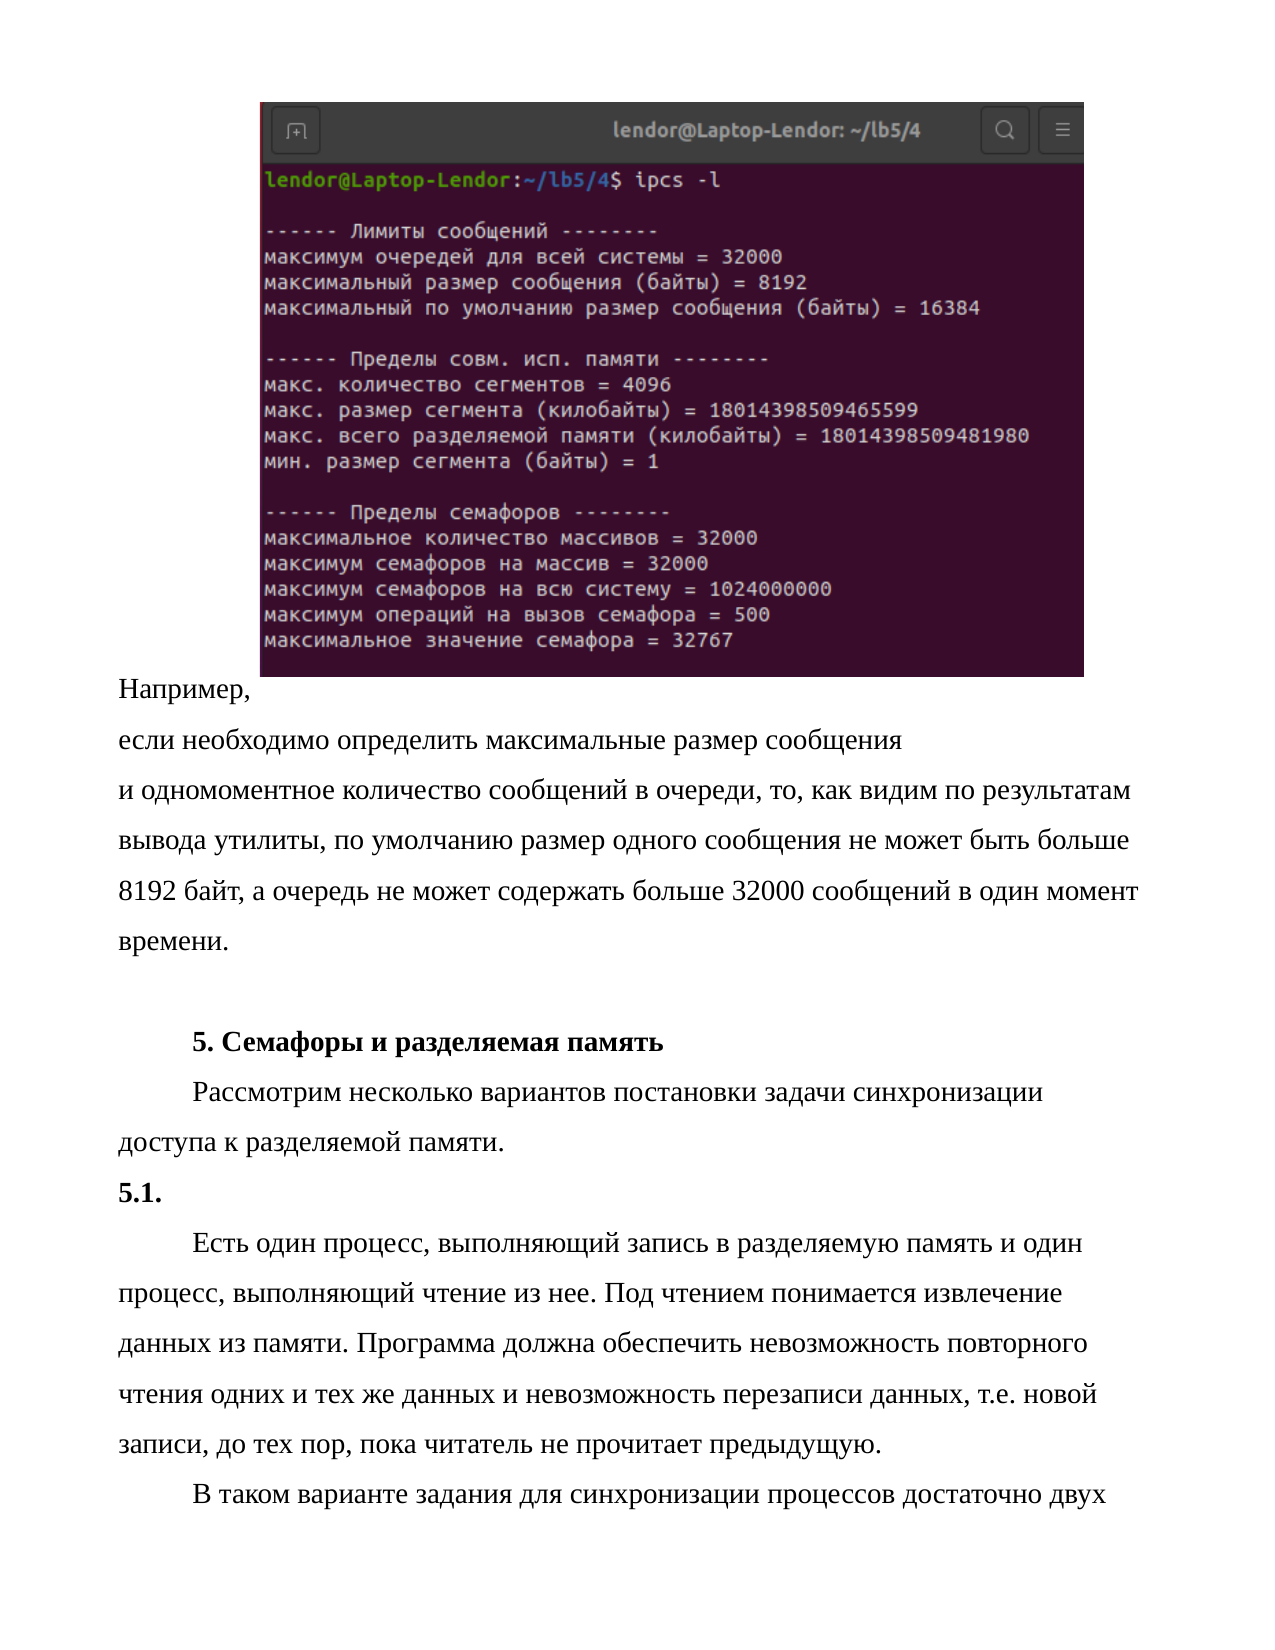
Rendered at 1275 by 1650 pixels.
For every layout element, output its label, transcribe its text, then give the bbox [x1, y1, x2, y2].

text 5. Семафоры и разделяемая память [118, 1024, 1157, 1057]
picture [259, 102, 1084, 677]
text доступа к разделяемой памяти. [118, 1124, 1157, 1158]
text 5.1. [118, 1175, 1157, 1208]
text Рассмотрим несколько вариантов постановки задачи синхронизации [118, 1074, 1157, 1108]
text и одномоментное количество сообщений в очереди, то, как видим по результатам вывода утилиты, по умолчанию размер одного сообщения не может быть больше 8192 байт, а очередь не может содержать больше 32000 сообщений в один момент времени. [118, 772, 1157, 957]
text Есть один процесс, выполняющий запись в разделяемую память и один процесс, выполняющий чтение из нее. Под чтением понимается извлечение данных из памяти. Программа должна обеспечить невозможность повторного чтения одних и тех же данных и невозможность перезаписи данных, т.е. новой записи, до тех пор, пока читатель не прочитает предыдущую. [118, 1225, 1157, 1460]
text В таком варианте задания для синхронизации процессов достаточно двух [118, 1477, 1157, 1510]
text Например, если необходимо определить максимальные размер сообщения [118, 621, 1157, 755]
